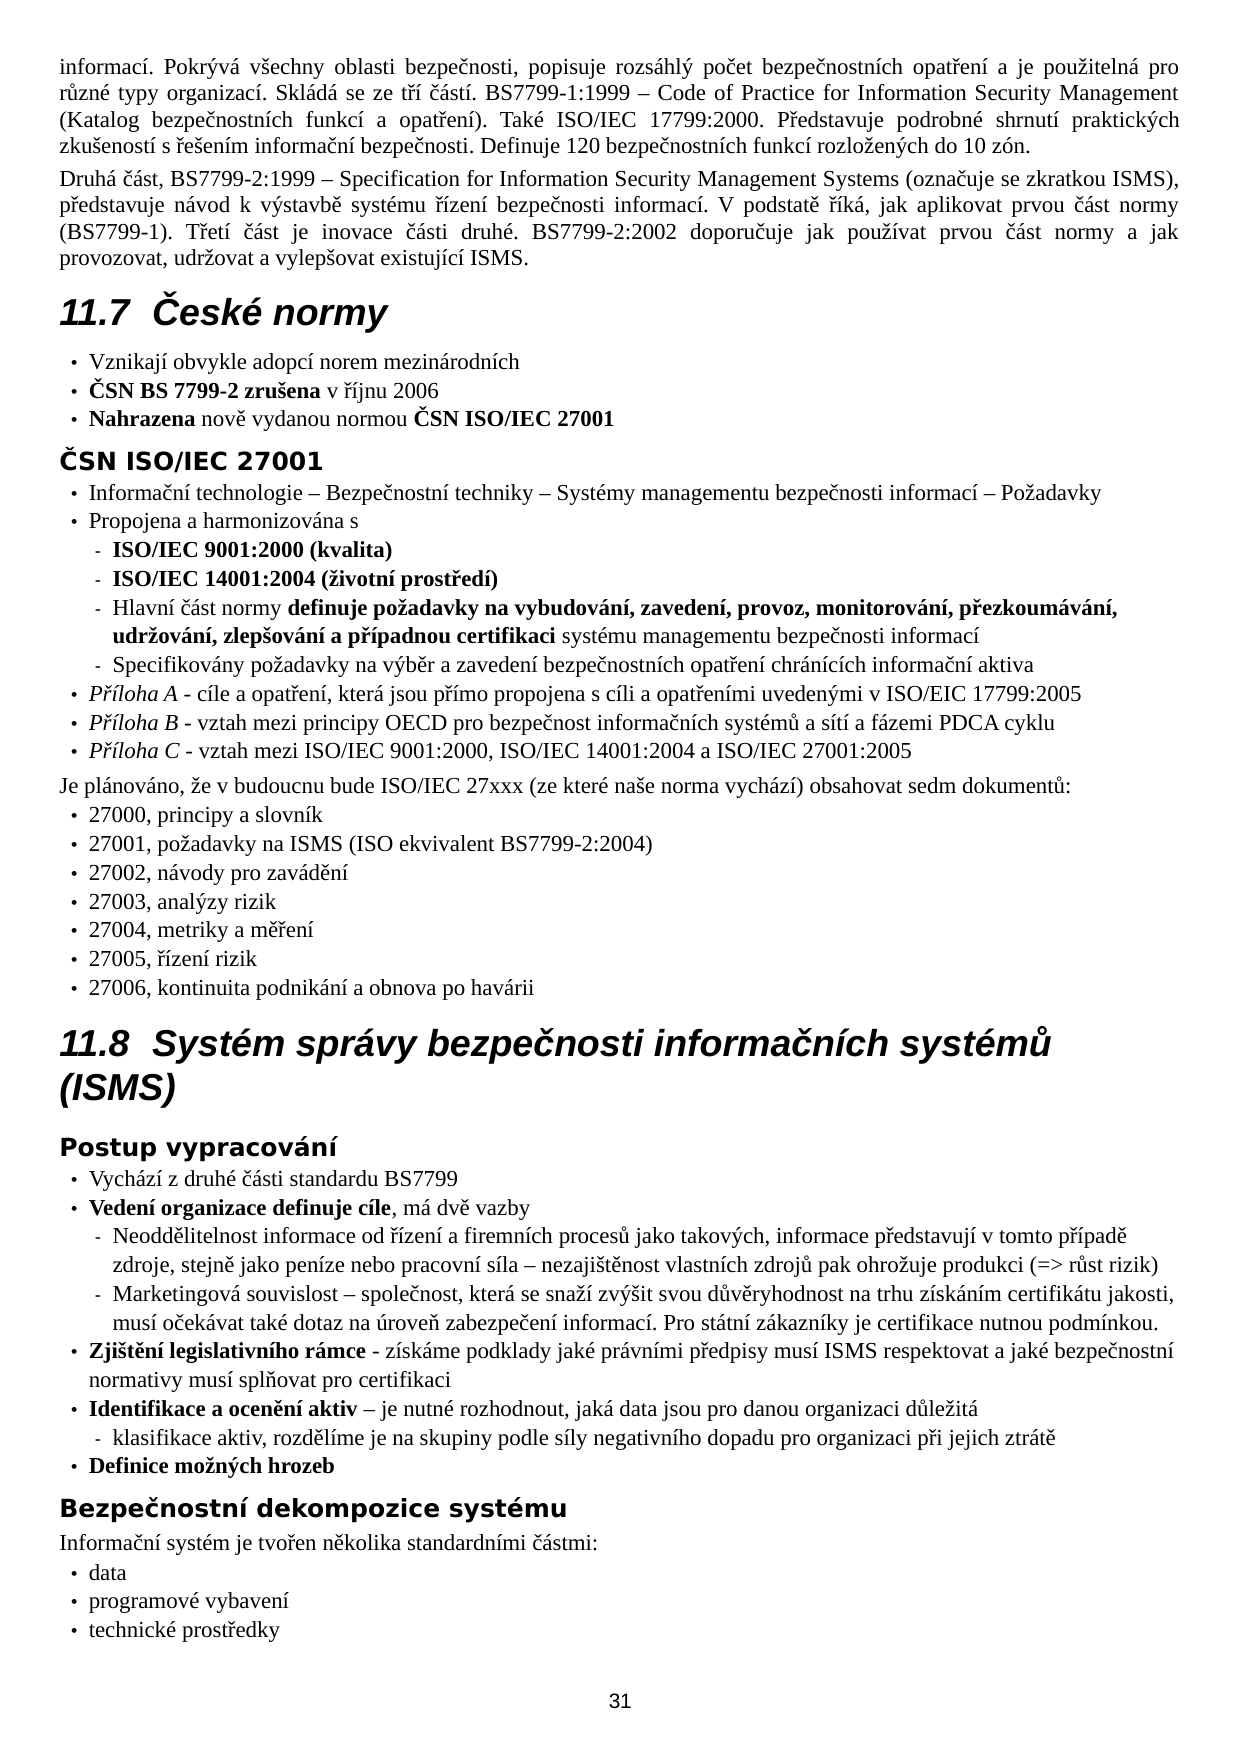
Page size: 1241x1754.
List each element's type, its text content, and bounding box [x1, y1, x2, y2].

list Příloha C - vztah mezi ISO/IEC 9001:2000, ISO/IEC 14001:2004 a ISO/IEC 27001:2005 [71, 737, 1181, 764]
subtitle ČSN ISO/IEC 27001 [59, 447, 1181, 476]
list Příloha B - vztah mezi principy OECD pro bezpečnost informačních systémů a sítí a fázemi PDCA cyklu [71, 709, 1181, 735]
list Propojena a harmonizována s [71, 507, 1181, 534]
list ČSN BS 7799-2 zrušena v říjnu 2006 [71, 377, 1181, 403]
list Definice možných hrozeb [71, 1452, 1181, 1479]
list Zjištění legislativního rámce - získáme podklady jaké právními předpisy musí ISMS respektovat a jaké bezpečnostní normativy musí splňovat pro certifikaci [71, 1337, 1181, 1392]
list Vznikají obvykle adopcí norem mezinárodních [71, 348, 1181, 374]
list 27005, řízení rizik [71, 945, 1181, 972]
list ISO/IEC 9001:2000 (kvalita) [94, 536, 1181, 563]
list programové vybavení [71, 1587, 1181, 1614]
text informací. Pokrývá všechny oblasti bezpečnosti, popisuje rozsáhlý počet bezpečnostních opatření a je použitelná pro různé typy organizací. Skládá se ze tří částí. BS7799-1:1999 – Code of Practice for Information Security Management (Katalog bezpečnostních funkcí a opatření). Také ISO/IEC 17799:2000. Představuje podrobné shrnutí praktických zkušeností s řešením informační bezpečnosti. Definuje 120 bezpečnostních funkcí rozložených do 10 zón. [59, 53, 1181, 158]
list data [71, 1559, 1181, 1585]
list 27002, návody pro zavádění [71, 859, 1181, 885]
list Informační technologie – Bezpečnostní techniky – Systémy managementu bezpečnosti informací – Požadavky [71, 479, 1181, 505]
list 27003, analýzy rizik [71, 888, 1181, 914]
list ISO/IEC 14001:2004 (životní prostředí) [94, 565, 1181, 591]
list Příloha A - cíle a opatření, která jsou přímo propojena s cíli a opatřeními uvedenými v ISO/EIC 17799:2005 [71, 680, 1181, 706]
subtitle Systém správy bezpečnosti informačních systémů (ISMS) [59, 1022, 1181, 1108]
subtitle Postup vypracování [59, 1133, 1181, 1162]
text Je plánováno, že v budoucnu bude ISO/IEC 27xxx (ze které naše norma vychází) obsahovat sedm dokumentů: [59, 772, 1181, 798]
list Hlavní část normy definuje požadavky na vybudování, zavedení, provoz, monitorování, přezkoumávání, udržování, zlepšování a případnou certifikaci systému managementu bezpečnosti informací [94, 594, 1181, 649]
list 27000, principy a slovník [71, 802, 1181, 828]
text Druhá část, BS7799-2:1999 – Specification for Information Security Management Systems (označuje se zkratkou ISMS), představuje návod k výstavbě systému řízení bezpečnosti informací. V podstatě říká, jak aplikovat prvou část normy (BS7799-1). Třetí část je inovace části druhé. BS7799-2:2002 doporučuje jak používat prvou část normy a jak provozovat, udržovat a vylepšovat existující ISMS. [59, 165, 1181, 271]
subtitle České normy [59, 290, 1181, 333]
list Nahrazena nově vydanou normou ČSN ISO/IEC 27001 [71, 405, 1181, 432]
list 27001, požadavky na ISMS (ISO ekvivalent BS7799-2:2004) [71, 830, 1181, 857]
list Identifikace a ocenění aktiv – je nutné rozhodnout, jaká data jsou pro danou organizaci důležitá [71, 1395, 1181, 1421]
list 27006, kontinuita podnikání a obnova po havárii [71, 974, 1181, 1000]
list Vedení organizace definuje cíle, má dvě vazby [71, 1194, 1181, 1220]
list Marketingová souvislost – společnost, která se snaží zvýšit svou důvěryhodnost na trhu získáním certifikátu jakosti, musí očekávat také dotaz na úroveň zabezpečení informací. Pro státní zákazníky je certifikace nutnou podmínkou. [94, 1280, 1181, 1335]
list Neoddělitelnost informace od řízení a firemních procesů jako takových, informace představují v tomto případě zdroje, stejně jako peníze nebo pracovní síla – nezajištěnost vlastních zdrojů pak ohrožuje produkci (=> růst rizik) [94, 1222, 1181, 1277]
list Vychází z druhé části standardu BS7799 [71, 1165, 1181, 1191]
list klasifikace aktiv, rozdělíme je na skupiny podle síly negativního dopadu pro organizaci při jejich ztrátě [94, 1424, 1181, 1450]
list Specifikovány požadavky na výběr a zavedení bezpečnostních opatření chránících informační aktiva [94, 651, 1181, 678]
text Informační systém je tvořen několika standardními částmi: [59, 1529, 1181, 1556]
subtitle Bezpečnostní dekompozice systému [59, 1494, 1181, 1523]
list 27004, metriky a měření [71, 917, 1181, 943]
list technické prostředky [71, 1616, 1181, 1642]
